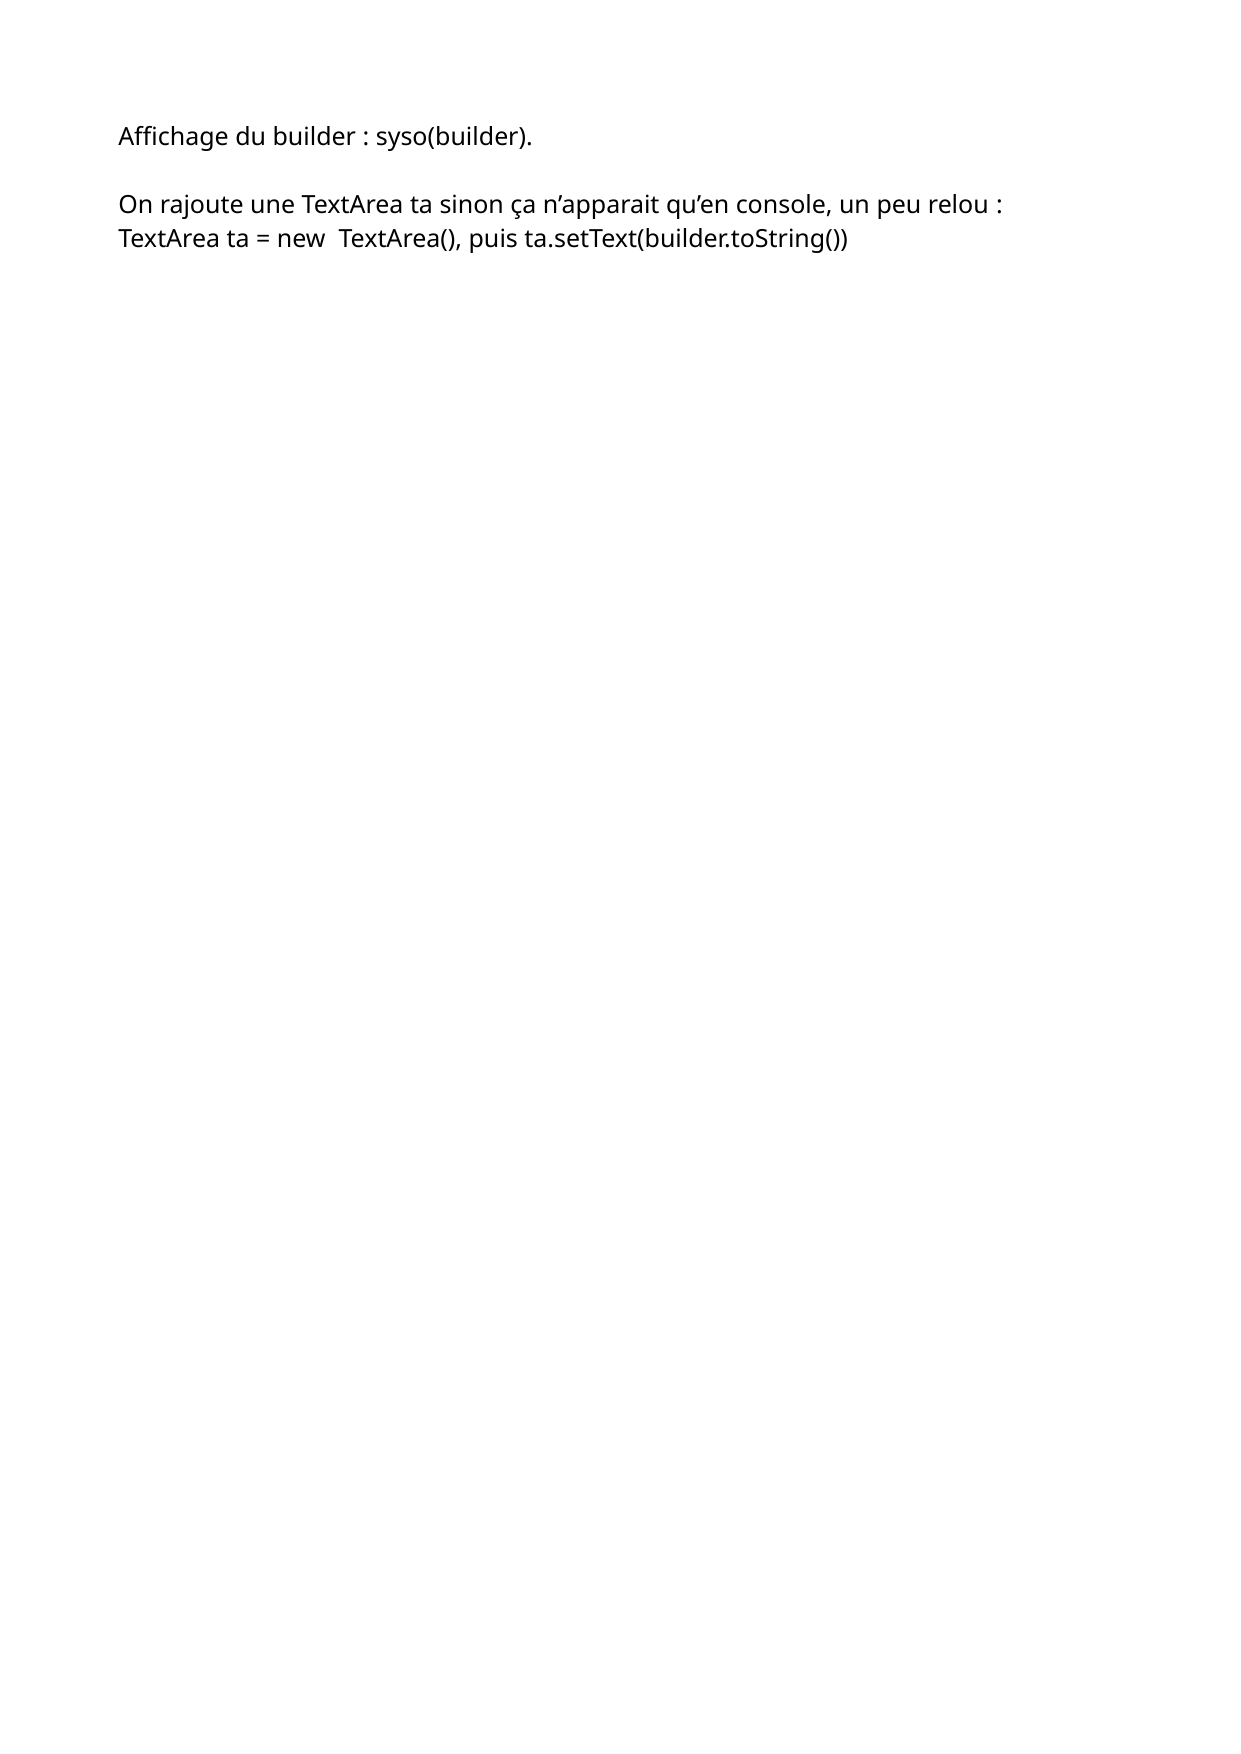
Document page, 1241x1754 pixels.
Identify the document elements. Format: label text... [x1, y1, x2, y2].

text On rajoute une TextArea ta sinon ça n’apparait qu’en console, un peu relou : TextArea ta = new TextArea(), puis ta.setText(builder.toString()) [118, 186, 1122, 254]
text Affichage du builder : syso(builder). [118, 118, 1122, 152]
